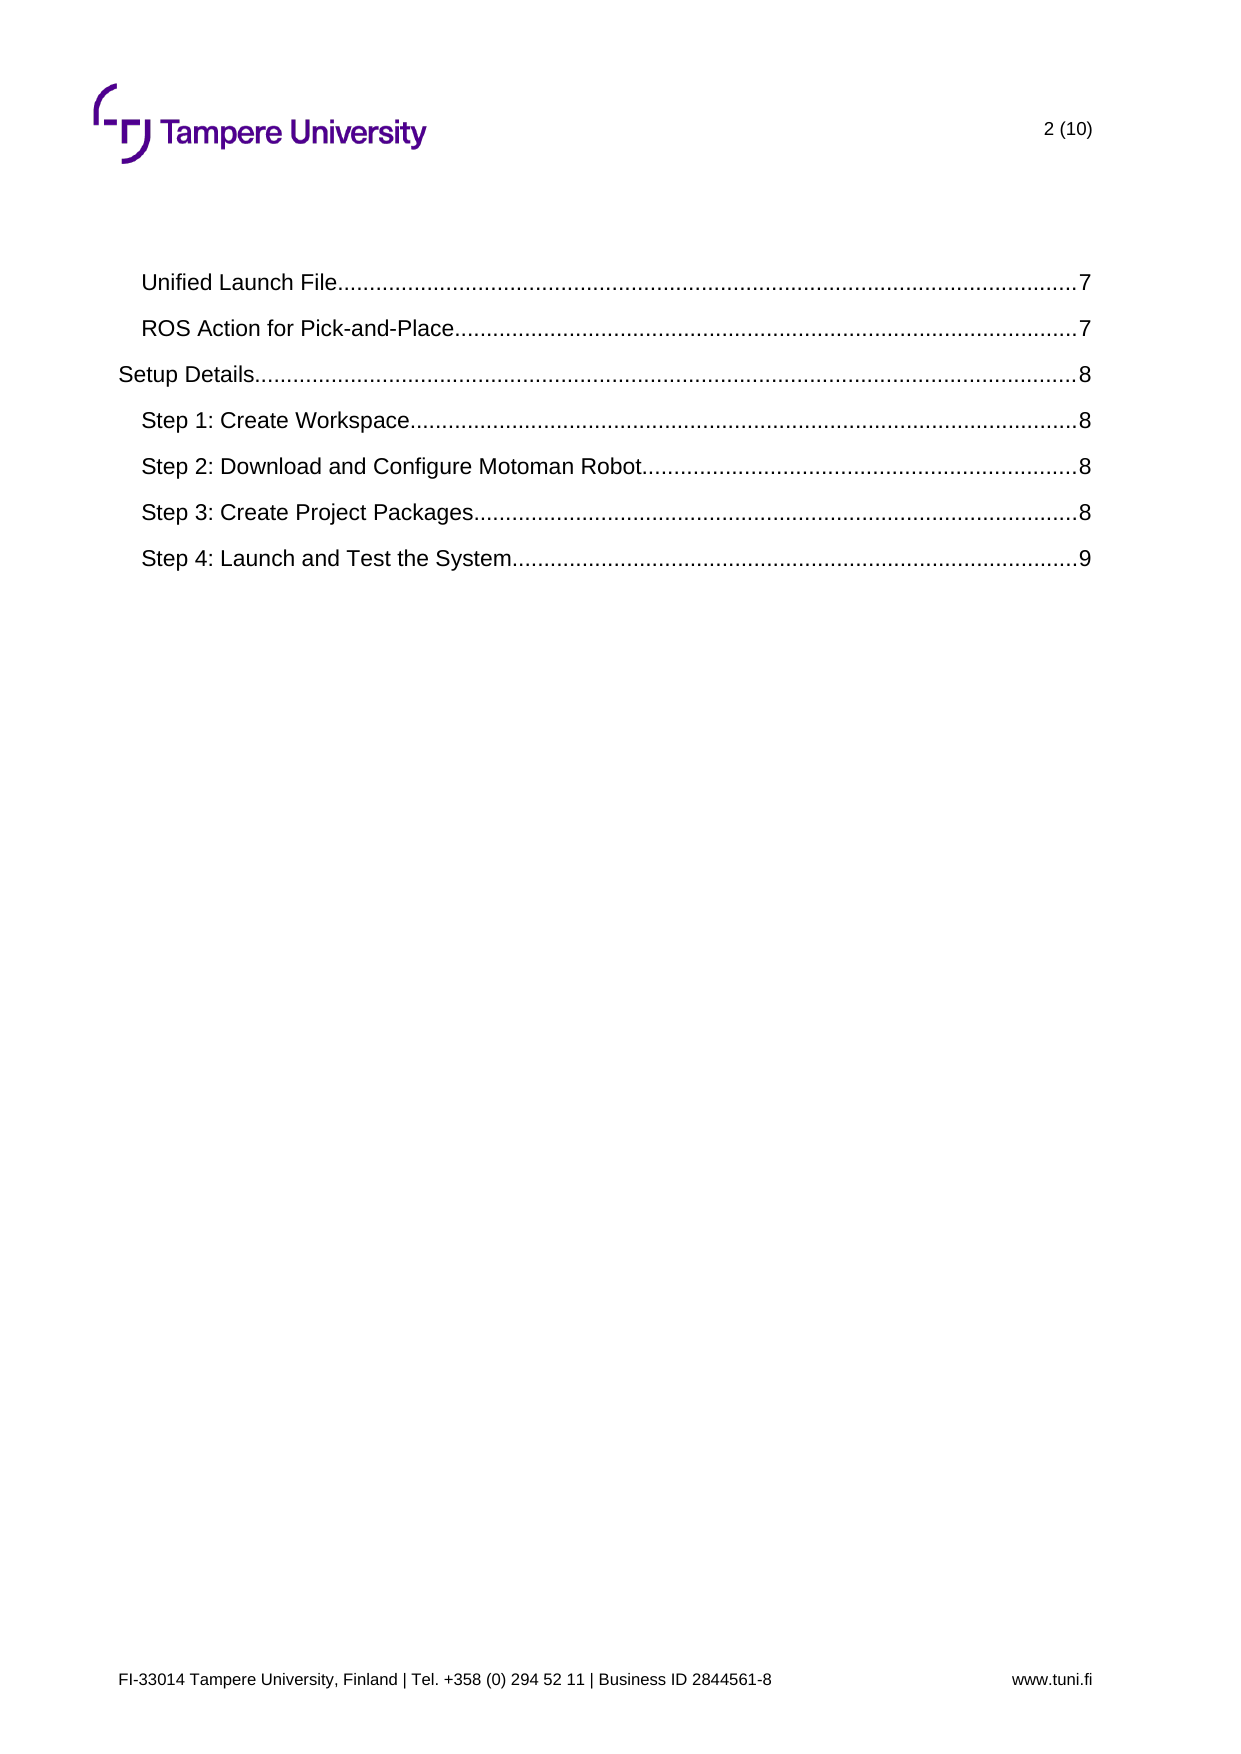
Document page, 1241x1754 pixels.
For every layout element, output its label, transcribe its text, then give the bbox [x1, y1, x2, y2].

text Setup Details 8 [118, 361, 1092, 387]
text Step 2: Download and Configure Motoman Robot 8 [141, 453, 1092, 479]
text Step 3: Create Project Packages 8 [141, 499, 1092, 525]
text Step 4: Launch and Test the System 9 [141, 545, 1092, 571]
text Unified Launch File 7 [141, 269, 1092, 295]
text ROS Action for Pick-and-Place 7 [141, 315, 1092, 341]
text Step 1: Create Workspace 8 [141, 407, 1092, 433]
picture [92, 82, 427, 164]
